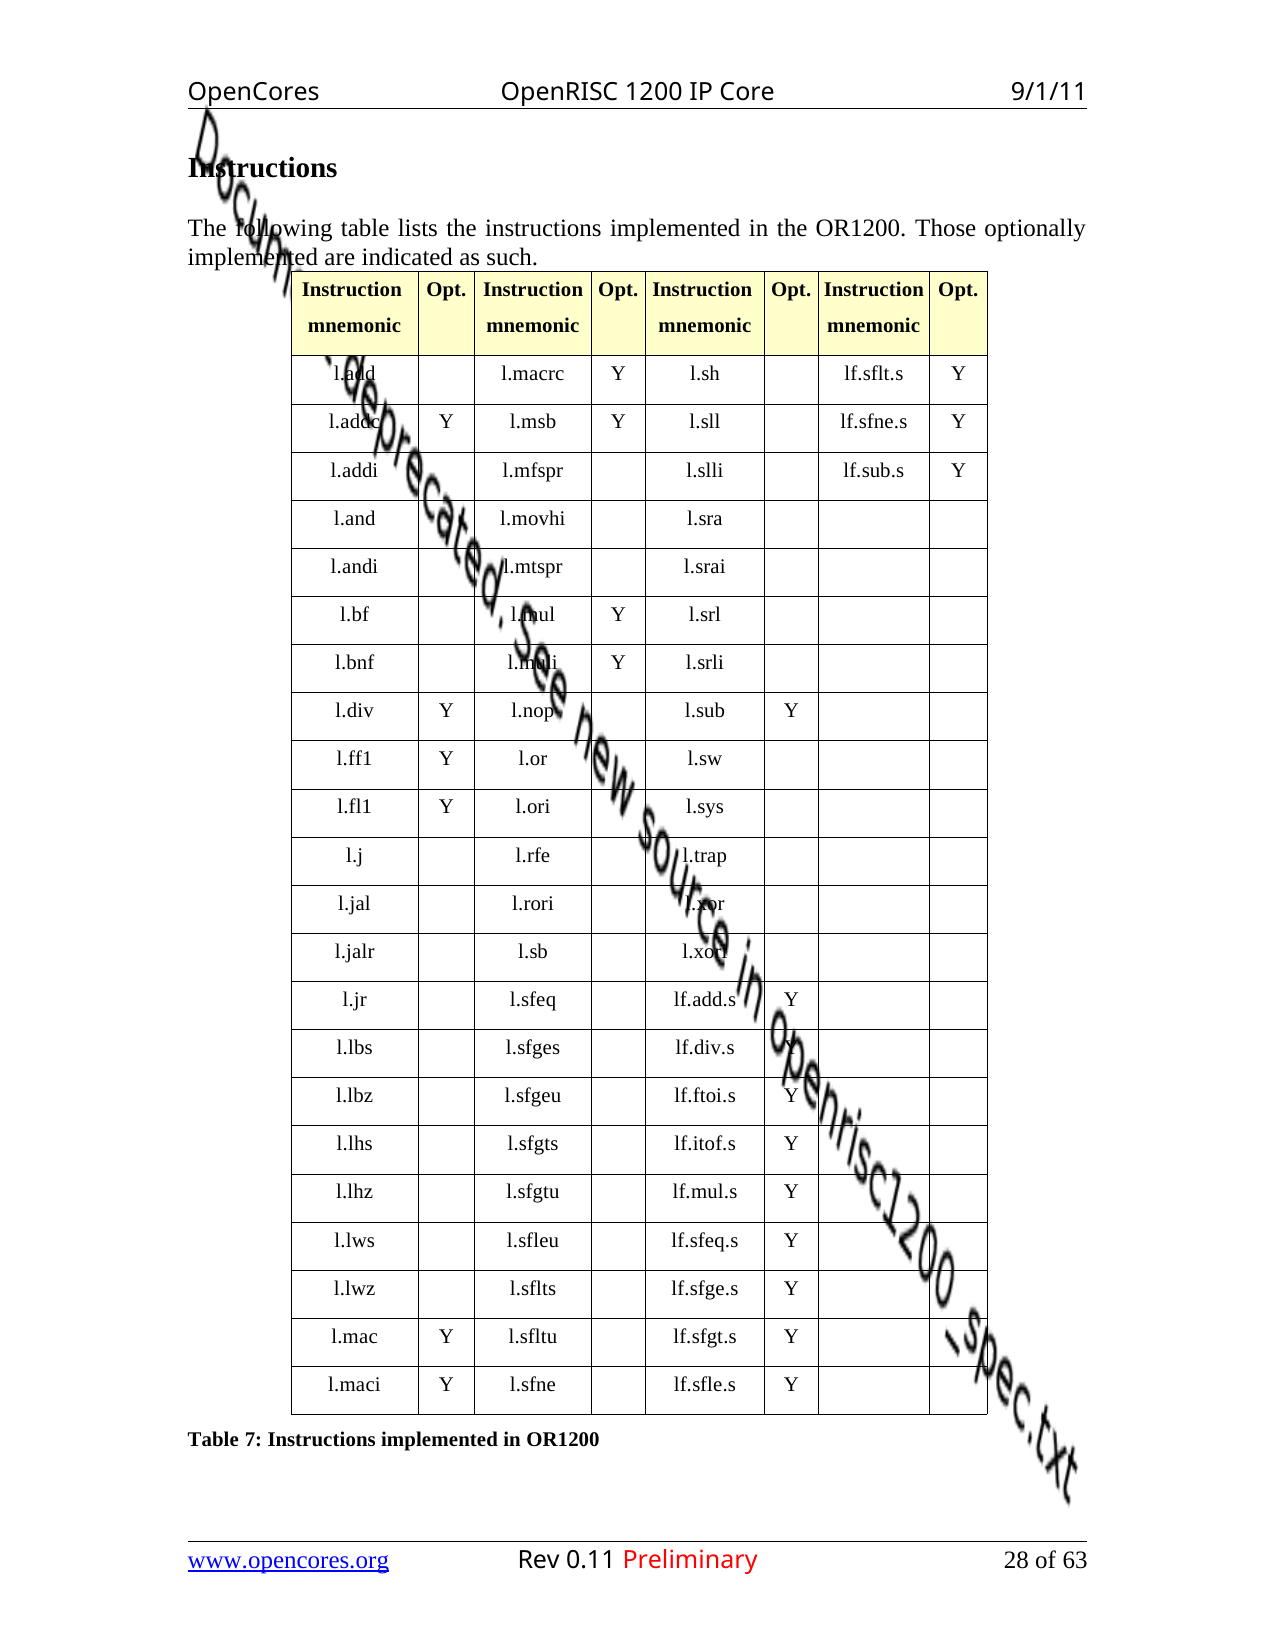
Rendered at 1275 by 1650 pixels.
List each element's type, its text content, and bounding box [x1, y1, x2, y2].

table_cell Y [765, 1223, 818, 1270]
table_cell l.sra [646, 501, 764, 548]
table_cell [819, 982, 929, 1029]
table_cell [765, 838, 818, 885]
table_cell [419, 597, 474, 644]
table_cell l.sfges [475, 1030, 591, 1077]
table_cell [930, 1223, 987, 1270]
table_cell Y [592, 356, 645, 403]
table_cell [592, 1223, 645, 1270]
table_cell Y [765, 1319, 818, 1366]
table_header Opt. [930, 272, 987, 355]
table_cell [419, 982, 474, 1029]
table_cell [592, 1175, 645, 1222]
table_cell [930, 1319, 987, 1366]
table_cell [930, 934, 987, 981]
table_cell l.srai [646, 549, 764, 596]
table_cell [819, 1030, 929, 1077]
table_cell l.or [475, 741, 591, 788]
table_cell [930, 1126, 987, 1173]
table_cell [930, 1175, 987, 1222]
table_cell [419, 934, 474, 981]
table_cell [592, 1078, 645, 1125]
table_cell [765, 405, 818, 452]
table_cell [592, 1126, 645, 1173]
table_cell l.lbz [292, 1078, 418, 1125]
table_cell l.msb [475, 405, 591, 452]
table_cell l.sflts [475, 1271, 591, 1318]
table_cell Y [592, 405, 645, 452]
table_cell l.sll [646, 405, 764, 452]
table_cell lf.sfgt.s [646, 1319, 764, 1366]
table_cell [765, 453, 818, 500]
table_cell [930, 886, 987, 933]
table_cell [819, 838, 929, 885]
table_cell l.addc [292, 405, 418, 452]
table_cell l.j [292, 838, 418, 885]
table_cell [819, 501, 929, 548]
table_cell [819, 1175, 929, 1222]
table_cell [930, 1030, 987, 1077]
table_cell [930, 741, 987, 788]
table_cell [930, 1271, 987, 1318]
table_cell l.sw [646, 741, 764, 788]
table_cell lf.ftoi.s [646, 1078, 764, 1125]
table_cell lf.sfeq.s [646, 1223, 764, 1270]
table_cell [930, 1078, 987, 1125]
table_cell Y [765, 693, 818, 740]
subtitle Instructions [187, 150, 1087, 183]
table_cell l.jalr [292, 934, 418, 981]
table_cell [592, 1367, 645, 1414]
table_cell l.sfltu [475, 1319, 591, 1366]
table_cell [930, 790, 987, 837]
table_cell [930, 693, 987, 740]
table_cell l.fl1 [292, 790, 418, 837]
table_cell [819, 790, 929, 837]
table_header Opt. [419, 272, 474, 355]
table_cell l.maci [292, 1367, 418, 1414]
table_cell l.srl [646, 597, 764, 644]
table_header Instruction mnemonic [475, 272, 591, 355]
table_cell l.movhi [475, 501, 591, 548]
table_cell [765, 886, 818, 933]
table_cell l.sh [646, 356, 764, 403]
table_cell [592, 886, 645, 933]
table_cell [765, 790, 818, 837]
table_cell [819, 886, 929, 933]
table_cell [765, 597, 818, 644]
table_cell l.andi [292, 549, 418, 596]
table_cell l.lwz [292, 1271, 418, 1318]
table_cell l.xor [646, 886, 764, 933]
picture [187, 73, 1088, 1576]
table_cell l.div [292, 693, 418, 740]
picture [264, 1558, 269, 1567]
table_cell [419, 838, 474, 885]
text The following table lists the instructions implemented in the OR1200. Those optionally implemented are indicated as such. [187, 213, 1087, 271]
table_cell l.mtspr [475, 549, 591, 596]
table_cell l.slli [646, 453, 764, 500]
table_cell [592, 1271, 645, 1318]
table_cell l.macrc [475, 356, 591, 403]
table_cell [930, 597, 987, 644]
table_cell Y [419, 790, 474, 837]
table_cell [765, 934, 818, 981]
table_cell Y [765, 1030, 818, 1077]
table_cell [419, 1030, 474, 1077]
table_cell l.sys [646, 790, 764, 837]
table_cell Y [419, 1367, 474, 1414]
table_cell [819, 1126, 929, 1173]
table_cell l.srli [646, 645, 764, 692]
table_cell l.sfgts [475, 1126, 591, 1173]
text Table 7: Instructions implemented in OR1200 [187, 1427, 1087, 1451]
table_cell [592, 453, 645, 500]
table_cell Y [930, 356, 987, 403]
table_cell l.add [292, 356, 418, 403]
table_cell Y [765, 982, 818, 1029]
table_cell lf.div.s [646, 1030, 764, 1077]
table_cell l.sfeq [475, 982, 591, 1029]
table_cell [819, 549, 929, 596]
table_cell Y [419, 741, 474, 788]
table_cell [765, 741, 818, 788]
table_cell Y [765, 1078, 818, 1125]
table_cell l.lhs [292, 1126, 418, 1173]
table_cell [819, 1319, 929, 1366]
table_cell [592, 1319, 645, 1366]
table_cell Y [765, 1175, 818, 1222]
table_cell [592, 501, 645, 548]
table_cell [419, 453, 474, 500]
table_header Instruction mnemonic [646, 272, 764, 355]
table_cell l.sfgtu [475, 1175, 591, 1222]
table_cell Y [592, 645, 645, 692]
table_cell [419, 1078, 474, 1125]
table_cell l.trap [646, 838, 764, 885]
table_cell Y [419, 1319, 474, 1366]
table_cell l.ff1 [292, 741, 418, 788]
table_cell Y [930, 405, 987, 452]
table_cell [592, 838, 645, 885]
table_cell Y [592, 597, 645, 644]
table_header Instruction mnemonic [292, 272, 418, 355]
table_cell lf.add.s [646, 982, 764, 1029]
table_cell [592, 982, 645, 1029]
table_cell [419, 356, 474, 403]
table_cell l.lhz [292, 1175, 418, 1222]
table_cell l.sb [475, 934, 591, 981]
table_cell l.and [292, 501, 418, 548]
table_cell [419, 1271, 474, 1318]
table_cell Y [930, 453, 987, 500]
table_cell [419, 549, 474, 596]
table_cell lf.sfle.s [646, 1367, 764, 1414]
table_cell l.sfgeu [475, 1078, 591, 1125]
table_cell l.lws [292, 1223, 418, 1270]
table_cell [930, 549, 987, 596]
table_cell lf.sfne.s [819, 405, 929, 452]
table_cell [765, 356, 818, 403]
table_cell l.jr [292, 982, 418, 1029]
table_cell l.bf [292, 597, 418, 644]
table_cell lf.sflt.s [819, 356, 929, 403]
table_cell [930, 838, 987, 885]
table_cell l.mac [292, 1319, 418, 1366]
table_header Instruction mnemonic [819, 272, 929, 355]
table_cell l.sfne [475, 1367, 591, 1414]
table_cell [930, 1367, 987, 1414]
table_cell Y [419, 405, 474, 452]
table_cell [592, 741, 645, 788]
table_cell [419, 645, 474, 692]
table_cell [930, 645, 987, 692]
table_cell [592, 1030, 645, 1077]
table_cell [592, 934, 645, 981]
table_header Opt. [592, 272, 645, 355]
table_cell [819, 693, 929, 740]
table_cell lf.sfge.s [646, 1271, 764, 1318]
table_cell [819, 1367, 929, 1414]
table_cell [930, 501, 987, 548]
table_cell Y [765, 1271, 818, 1318]
table_cell [419, 501, 474, 548]
table_cell [419, 1175, 474, 1222]
table_cell [930, 982, 987, 1029]
table_cell [592, 693, 645, 740]
table_cell Y [765, 1367, 818, 1414]
table_cell [419, 886, 474, 933]
table_cell [819, 645, 929, 692]
table_cell [419, 1223, 474, 1270]
table_cell lf.sub.s [819, 453, 929, 500]
table_cell l.ori [475, 790, 591, 837]
table_cell [765, 549, 818, 596]
table_cell [419, 1126, 474, 1173]
table_cell Y [765, 1126, 818, 1173]
table_cell [819, 1223, 929, 1270]
table_cell [765, 501, 818, 548]
table_cell l.rfe [475, 838, 591, 885]
table_cell lf.mul.s [646, 1175, 764, 1222]
table_cell l.lbs [292, 1030, 418, 1077]
table_cell l.xori [646, 934, 764, 981]
table_cell l.sub [646, 693, 764, 740]
table_cell [819, 934, 929, 981]
table_cell l.addi [292, 453, 418, 500]
table_cell [592, 549, 645, 596]
table_cell [819, 597, 929, 644]
table_cell [819, 1271, 929, 1318]
table_cell Y [419, 693, 474, 740]
table_cell [592, 790, 645, 837]
table_cell [765, 645, 818, 692]
table_cell l.muli [475, 645, 591, 692]
table_cell lf.itof.s [646, 1126, 764, 1173]
table_cell l.sfleu [475, 1223, 591, 1270]
table_header Opt. [765, 272, 818, 355]
table_cell l.jal [292, 886, 418, 933]
table_cell l.rori [475, 886, 591, 933]
table_cell l.mul [475, 597, 591, 644]
table_cell [819, 741, 929, 788]
table_cell l.nop [475, 693, 591, 740]
table_cell [819, 1078, 929, 1125]
table_cell l.mfspr [475, 453, 591, 500]
table_cell l.bnf [292, 645, 418, 692]
